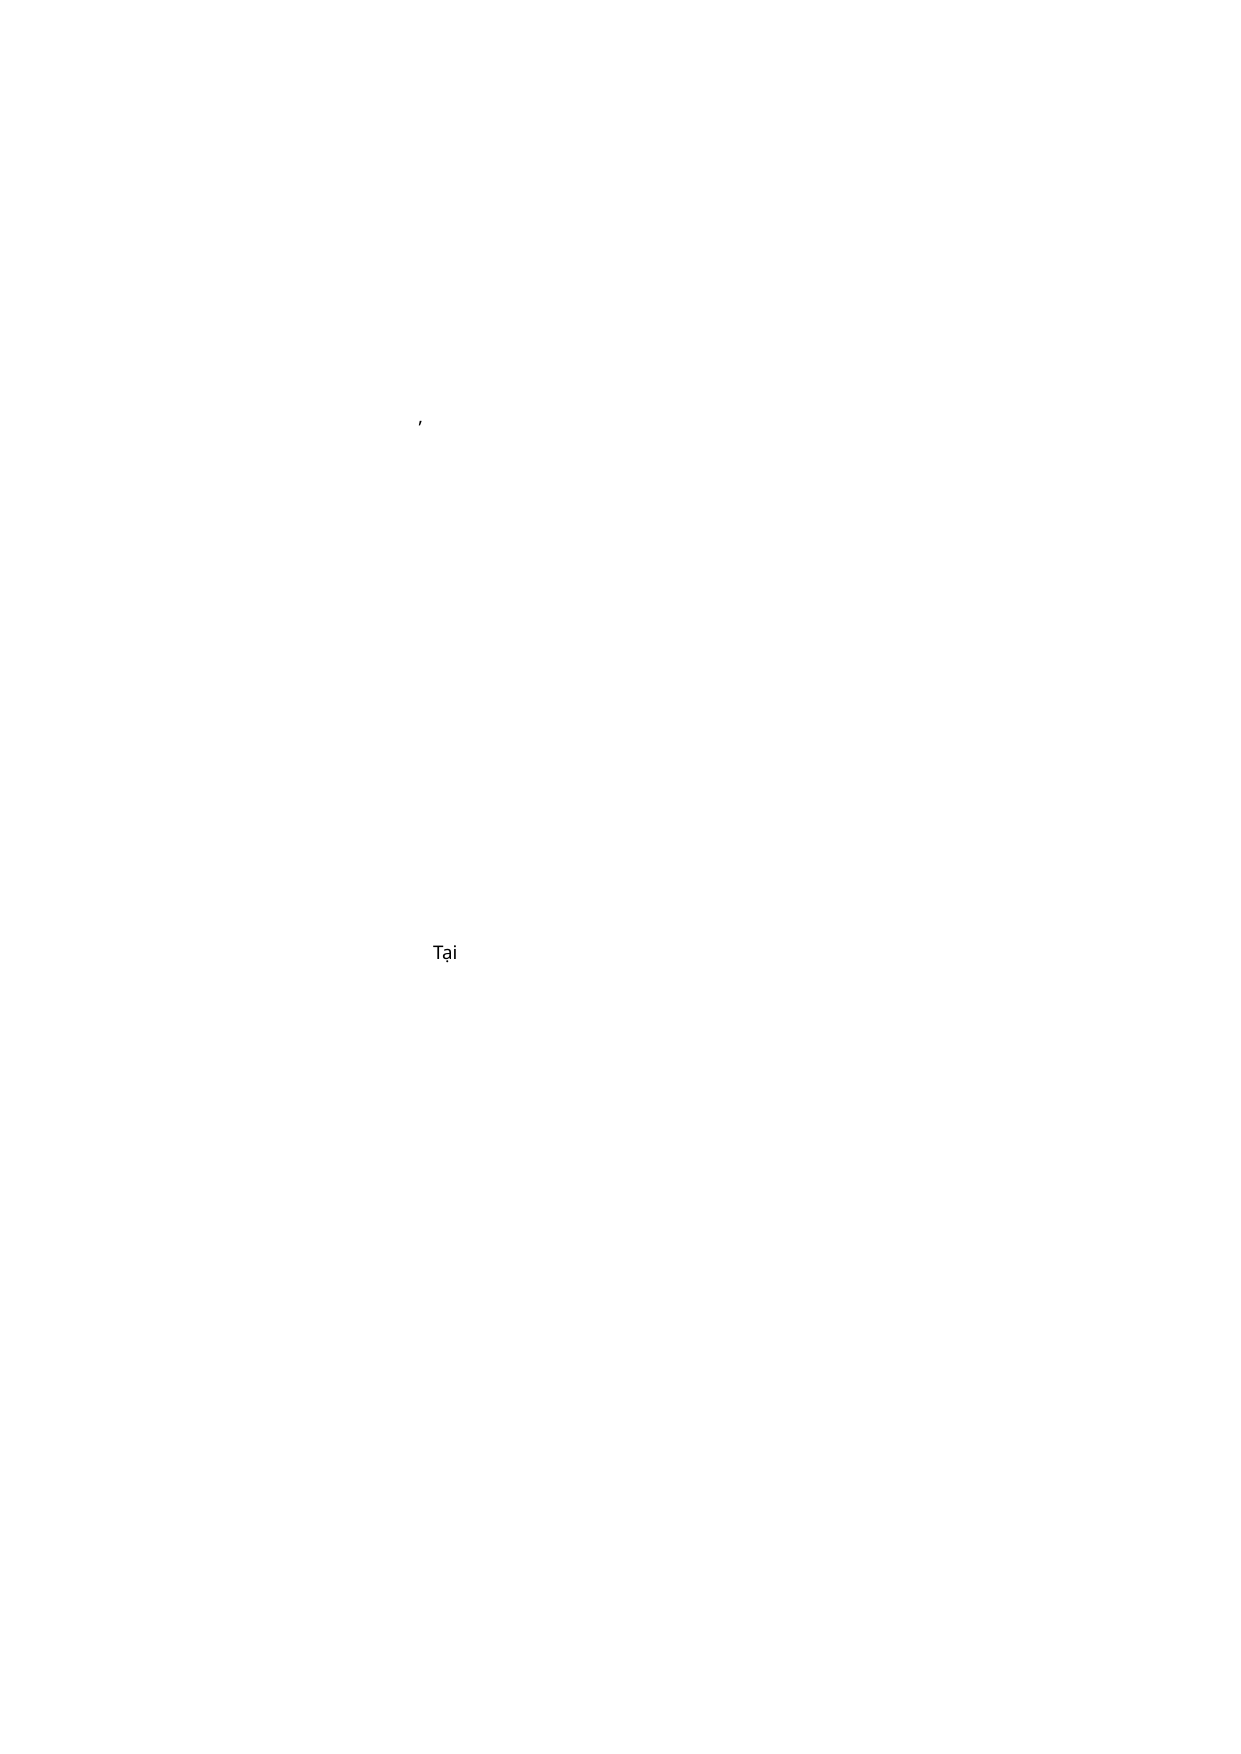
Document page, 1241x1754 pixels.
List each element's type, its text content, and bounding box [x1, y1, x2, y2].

table_header [90, 158, 196, 191]
table_header <line.quantity> [635, 606, 763, 669]
table_header <row.discount_total or ''> [867, 759, 1108, 821]
table_cell [1109, 971, 1161, 1008]
text <for each="sequence,line in enumerate(o.invoice_line)"> [90, 572, 1165, 597]
table_cell <o.amount_tax> [850, 934, 1109, 971]
table_header [843, 158, 1121, 191]
table_cell <get_warehouse_address(o.warehouse_id)> [196, 224, 842, 257]
table_header <get_name_des(line.name,line.product_id)> [125, 606, 493, 669]
table_header <amount_to_text(o.amount_total)> [117, 1027, 1111, 1067]
table_cell [91, 329, 197, 467]
table_header <line.price_subtotal> [913, 606, 1108, 669]
table_cell <get_warehouse_vat(o.warehouse_id)> [196, 191, 842, 224]
table_cell <o.payment_method and o.payment_method.code or ''> <o.partner_bank_id and o.partner_bank_id.acc_number or ''> [197, 433, 1122, 467]
table_cell <o.partner_id and o.partner_id.vat> [197, 364, 1122, 398]
text </for> [90, 833, 1165, 859]
table_cell [843, 191, 1121, 224]
table_header <row.line> [64, 759, 148, 821]
table_cell <o.address_invoice_id.street>, <o.address_invoice_id.state_id and o.address_invoice_id.state_id.name or ''> [197, 398, 1122, 432]
table_cell [1109, 934, 1161, 971]
table_header <line.price_subtotal/line.quantity> [763, 606, 913, 669]
table_cell <o.partner_id and o.partner_id.name> [197, 329, 1122, 363]
table_header [1108, 759, 1162, 821]
table_header <o.warehouse_id.name> [271, 158, 842, 191]
table_header [197, 290, 312, 329]
table_header <o.amount_untaxed> [850, 892, 1109, 933]
table_header [196, 158, 271, 191]
table_header <o.partner_id and o.partner_id.name> [313, 290, 1122, 329]
text <for each="sequence,row in enumerate(get_line(o.invoice_line,o))"> [90, 724, 1165, 750]
table_cell <o.amount_total> [850, 971, 1109, 1008]
table_header <line.line_no> [66, 606, 125, 669]
table_cell [90, 257, 196, 290]
table_header [91, 290, 197, 329]
table_header [90, 498, 1123, 540]
table_header [90, 118, 1167, 158]
table_cell [90, 191, 196, 257]
table_cell <get_tax(o.tax_line)> [686, 934, 850, 971]
table_header [119, 1067, 1112, 1107]
table_header <row.description> [148, 759, 867, 821]
text </for> [90, 681, 1165, 706]
table_header [116, 892, 850, 933]
table_header [1108, 606, 1164, 669]
table_cell <get_vietname_date(o.date_document)> [843, 224, 1121, 257]
table_header [1109, 892, 1161, 933]
table_cell <get_account_number(o.warehouse_id)> Tại <o.company_id.partner_id.bank_ids[0] .bank.name> [116, 934, 686, 1008]
table_header <line.uos_id.name> [493, 606, 635, 669]
table_cell <get_warehouse_phone(o.warehouse_id)> [196, 257, 842, 290]
table_cell [686, 971, 850, 1008]
table_cell [843, 257, 1121, 290]
